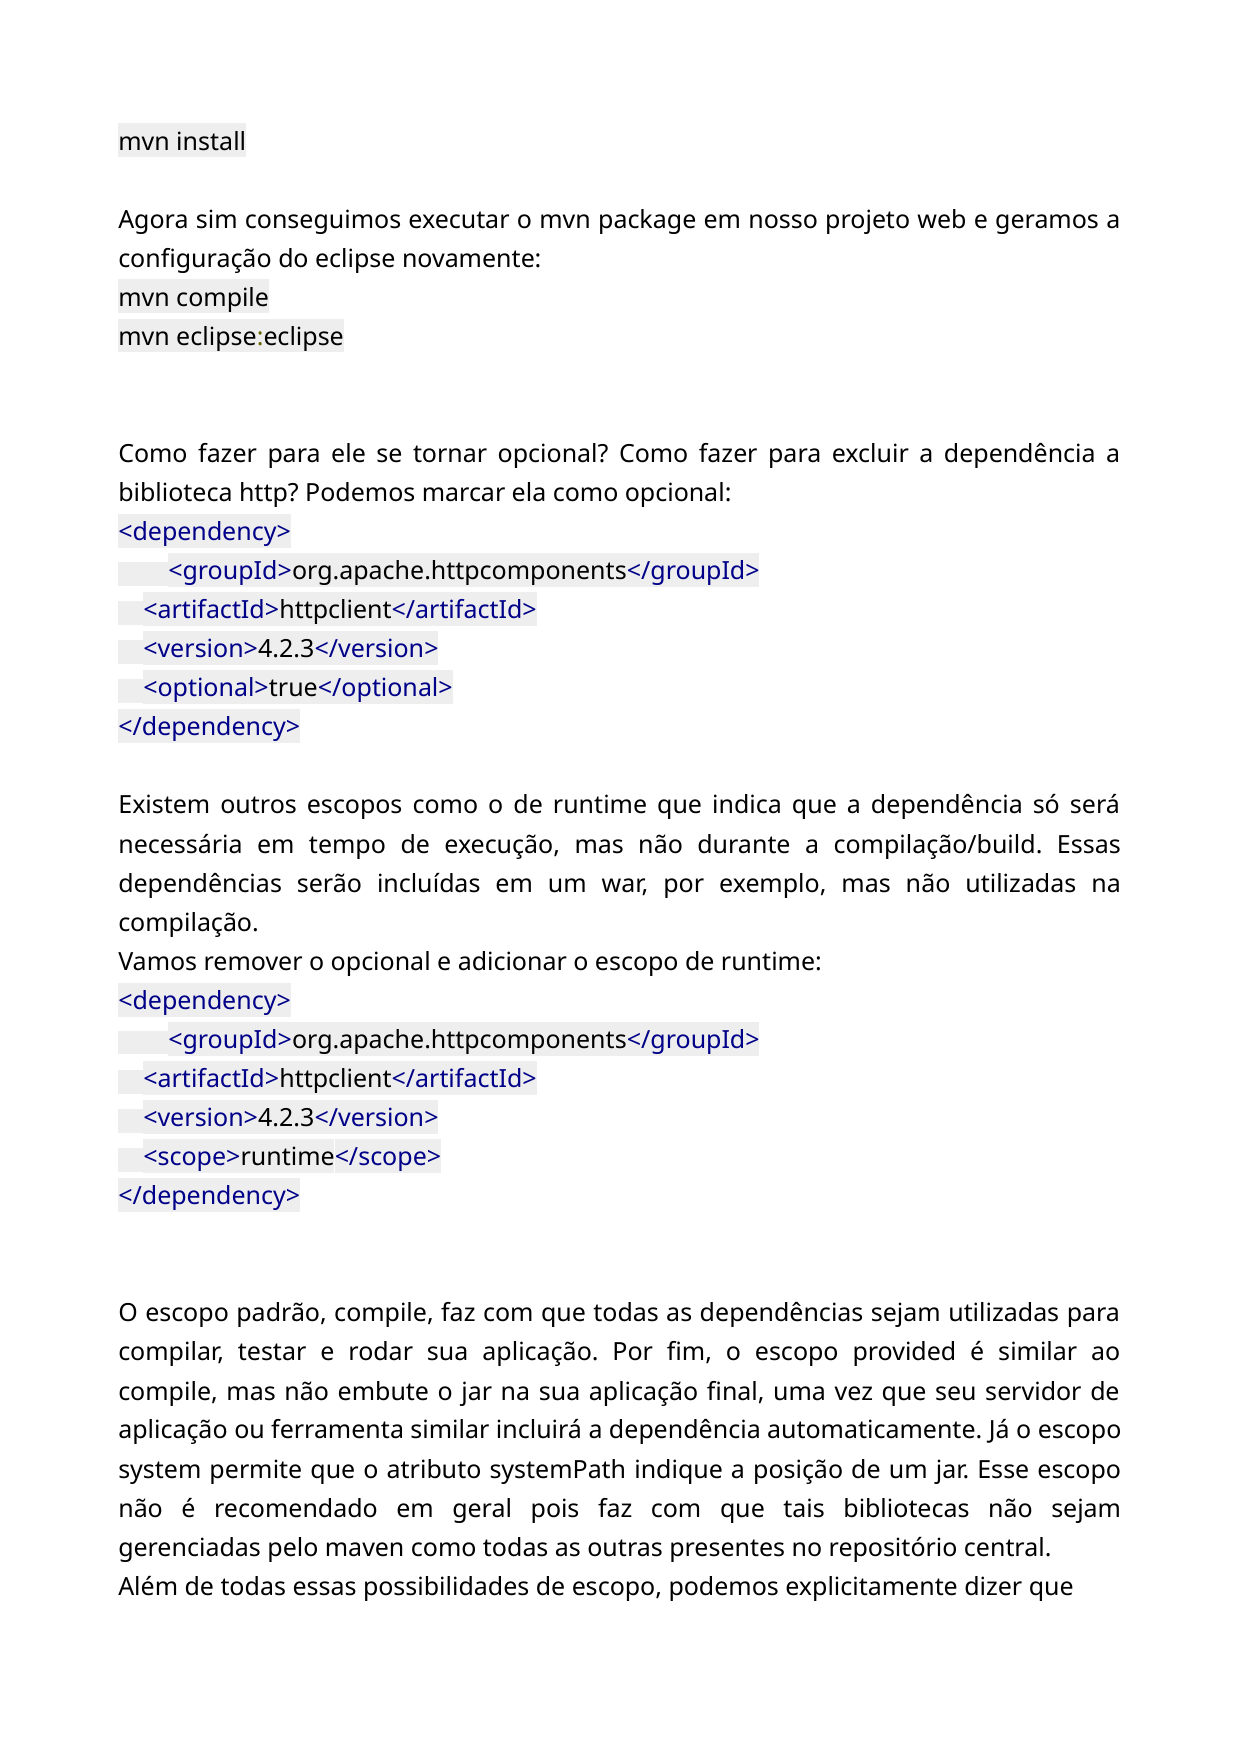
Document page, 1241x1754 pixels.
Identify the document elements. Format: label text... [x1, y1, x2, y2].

text <dependency> [118, 977, 1122, 1017]
text Existem outros escopos como o de runtime que indica que a dependência só será necessária em tempo de execução, mas não durante a compilação/build. Essas dependências serão incluídas em um war, por exemplo, mas não utilizadas na compilação. [118, 782, 1122, 938]
text Vamos remover o opcional e adicionar o escopo de runtime: [118, 938, 1122, 977]
text <artifactId>httpclient</artifactId> [118, 1056, 1122, 1095]
text <version>4.2.3</version> [118, 626, 1122, 665]
text <version>4.2.3</version> [118, 1095, 1122, 1134]
text Como fazer para ele se tornar opcional? Como fazer para excluir a dependência a biblioteca http? Podemos marcar ela como opcional: [118, 431, 1122, 509]
text <dependency> [118, 509, 1122, 548]
text </dependency> [118, 704, 1122, 743]
text mvn compile [118, 274, 1122, 313]
text <optional>true</optional> [118, 665, 1122, 704]
text <groupId>org.apache.httpcomponents</groupId> [118, 1017, 1122, 1056]
text mvn install [118, 118, 1122, 157]
text mvn eclipse:eclipse [118, 313, 1122, 352]
text <groupId>org.apache.httpcomponents</groupId> [118, 548, 1122, 587]
text <scope>runtime</scope> [118, 1134, 1122, 1173]
text O escopo padrão, compile, faz com que todas as dependências sejam utilizadas para compilar, testar e rodar sua aplicação. Por fim, o escopo provided é similar ao compile, mas não embute o jar na sua aplicação final, uma vez que seu servidor de aplicação ou ferramenta similar incluirá a dependência automaticamente. Já o escopo system permite que o atributo systemPath indique a posição de um jar. Esse escopo não é recomendado em geral pois faz com que tais bibliotecas não sejam gerenciadas pelo maven como todas as outras presentes no repositório central. [118, 1290, 1122, 1563]
text Além de todas essas possibilidades de escopo, podemos explicitamente dizer que [118, 1563, 1122, 1602]
text Agora sim conseguimos executar o mvn package em nosso projeto web e geramos a configuração do eclipse novamente: [118, 196, 1122, 274]
text </dependency> [118, 1173, 1122, 1212]
text <artifactId>httpclient</artifactId> [118, 587, 1122, 626]
